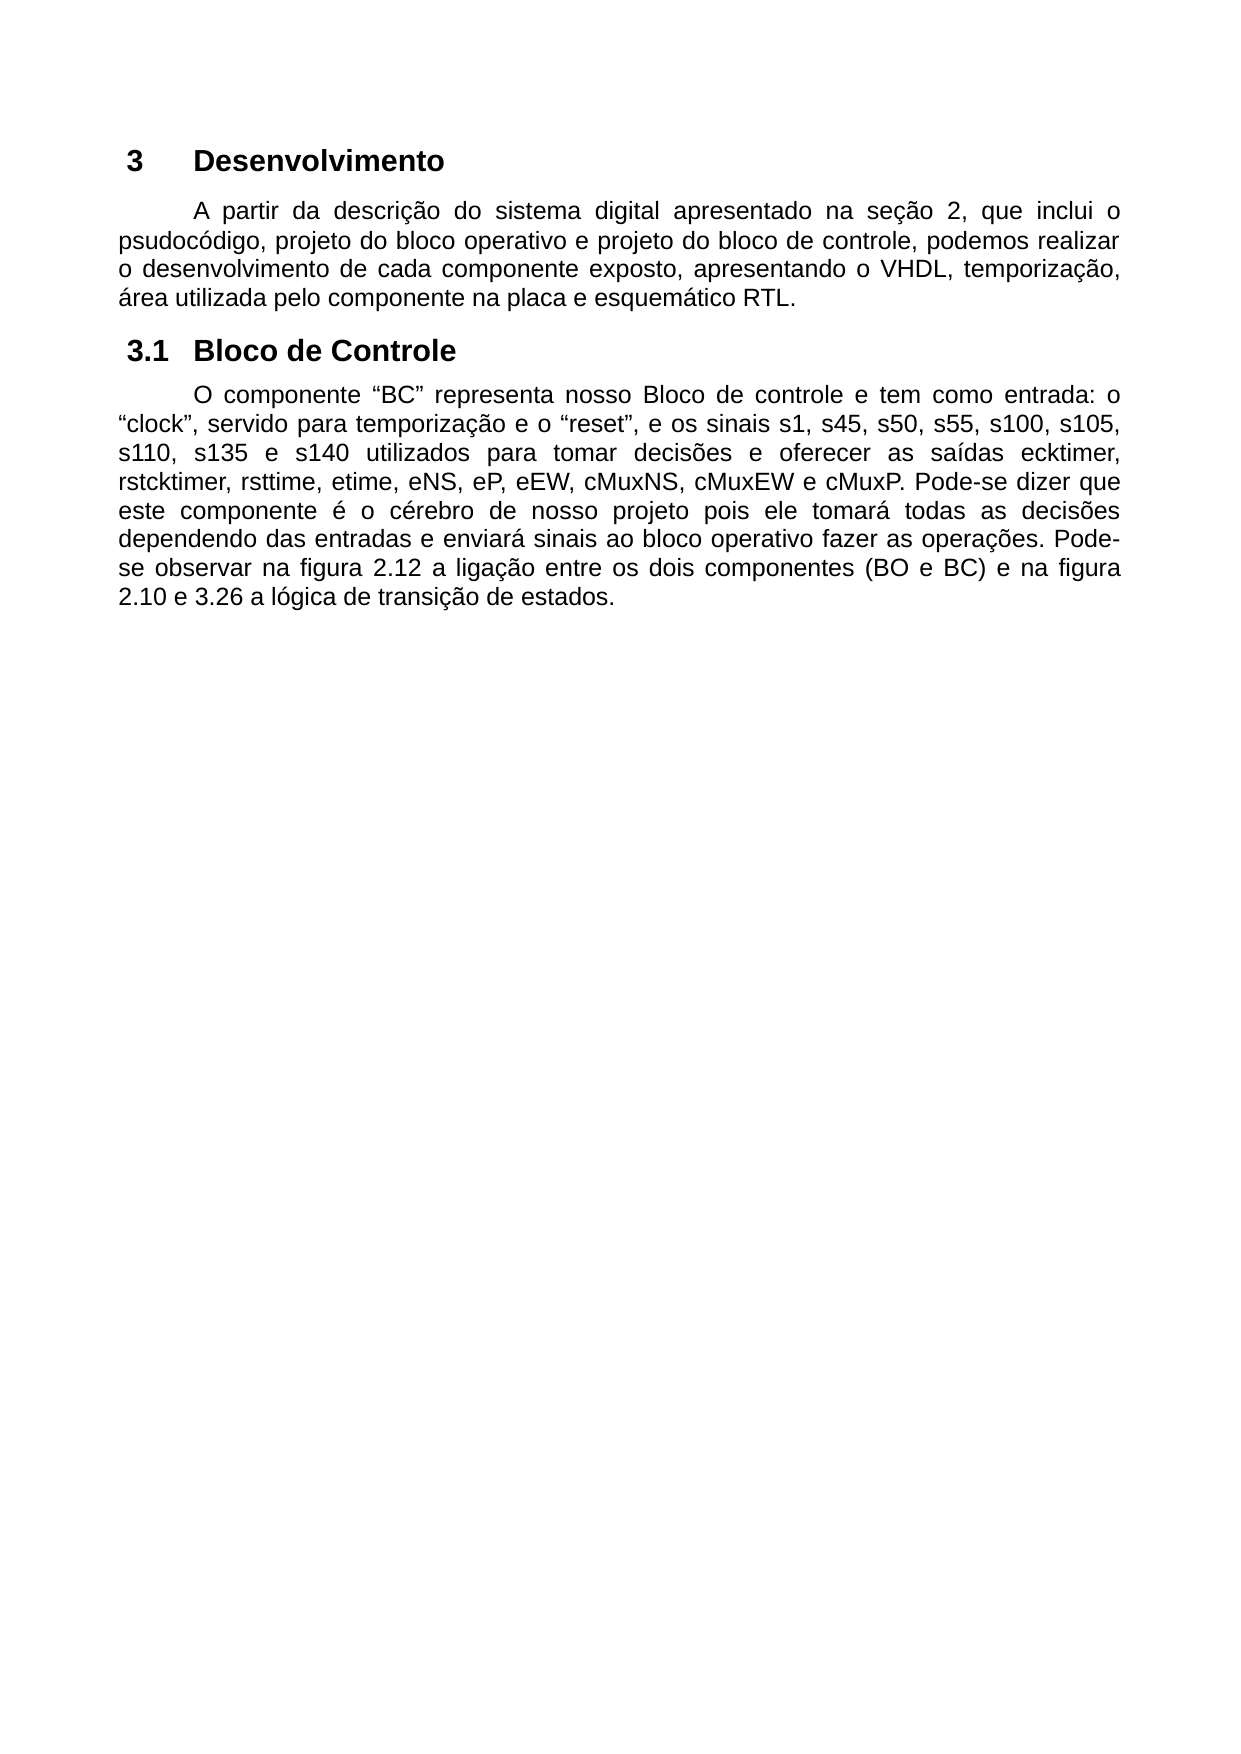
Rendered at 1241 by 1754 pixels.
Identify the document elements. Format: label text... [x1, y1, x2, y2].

text O componente “BC” representa nosso Bloco de controle e tem como entrada: o “clock”, servido para temporização e o “reset”, e os sinais s1, s45, s50, s55, s100, s105, s110, s135 e s140 utilizados para tomar decisões e oferecer as saídas ecktimer, rstcktimer, rsttime, etime, eNS, eP, eEW, cMuxNS, cMuxEW e cMuxP. Pode-se dizer que este componente é o cérebro de nosso projeto pois ele tomará todas as decisões dependendo das entradas e enviará sinais ao bloco operativo fazer as operações. Pode-se observar na figura 2.12 a ligação entre os dois componentes (BO e BC) e na figura 2.10 e 3.26 a lógica de transição de estados. [118, 381, 1122, 611]
text A partir da descrição do sistema digital apresentado na seção 2, que inclui o psudocódigo, projeto do bloco operativo e projeto do bloco de controle, podemos realizar o desenvolvimento de cada componente exposto, apresentando o VHDL, temporização, área utilizada pelo componente na placa e esquemático RTL. [118, 191, 1122, 312]
subtitle Desenvolvimento [118, 143, 1122, 178]
subtitle Bloco de Controle [118, 333, 1122, 368]
